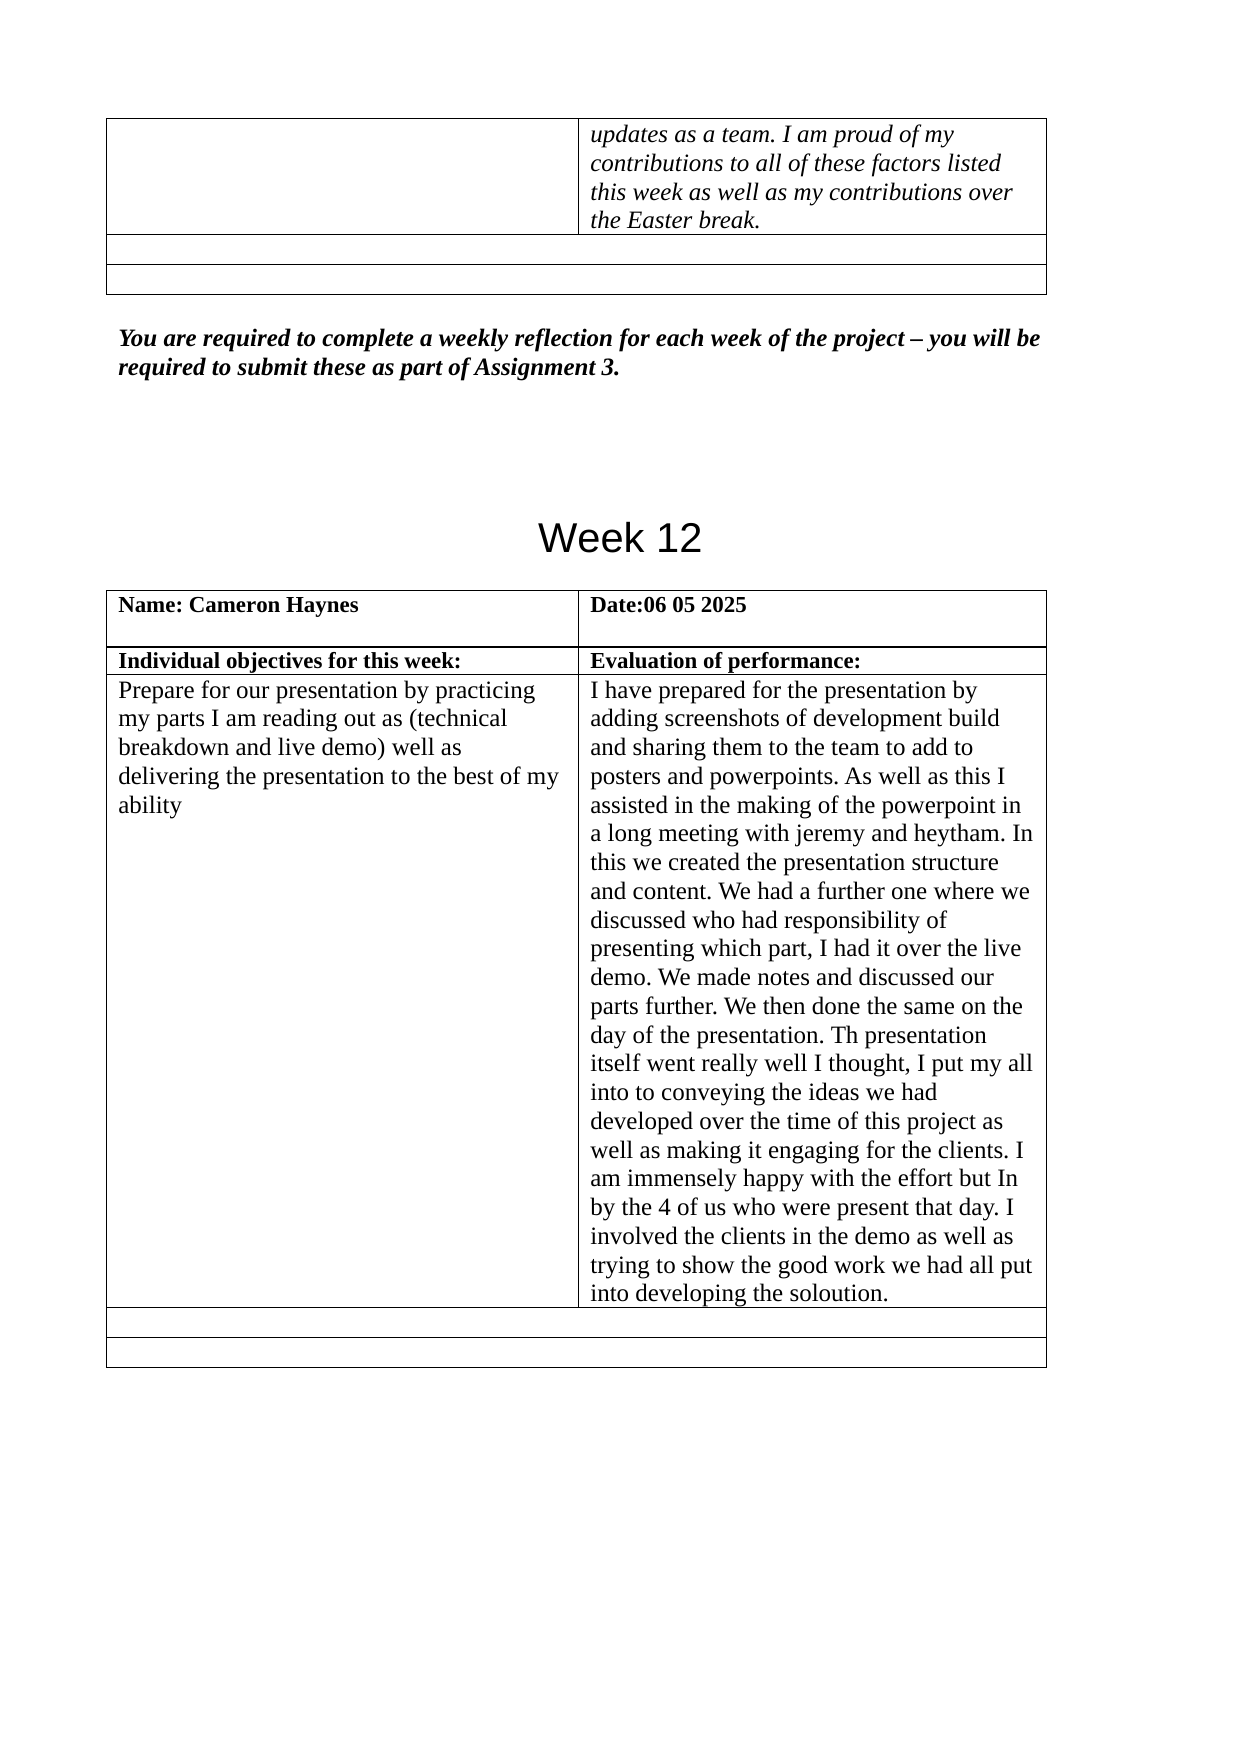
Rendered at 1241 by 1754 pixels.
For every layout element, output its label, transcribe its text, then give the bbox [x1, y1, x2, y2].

table_cell updates as a team. I am proud of my contributions to all of these factors listed this week as well as my contributions over the Easter break. [579, 119, 1046, 234]
table_header Name: Cameron Haynes [107, 591, 578, 646]
table_cell [107, 1338, 1046, 1367]
text ­ [118, 561, 1122, 590]
table_cell [107, 1308, 1046, 1337]
table_cell Prepare for our presentation by practicing my parts I am reading out as (technical breakdown and live demo) well as delivering the presentation to the best of my ability [107, 675, 578, 1307]
table_cell [107, 119, 578, 234]
table_cell Evaluation of performance: [579, 648, 1046, 674]
table_header Date:06 05 2025 [579, 591, 1046, 646]
subtitle Week 12 [118, 513, 1122, 561]
table_cell I have prepared for the presentation by adding screenshots of development build and sharing them to the team to add to posters and powerpoints. As well as this I assisted in the making of the powerpoint in a long meeting with jeremy and heytham. In this we created the presentation structure and content. We had a further one where we discussed who had responsibility of presenting which part, I had it over the live demo. We made notes and discussed our parts further. We then done the same on the day of the presentation. Th presentation itself went really well I thought, I put my all into to conveying the ideas we had developed over the time of this project as well as making it engaging for the clients. I am immensely happy with the effort but In by the 4 of us who were present that day. I involved the clients in the demo as well as trying to show the good work we had all put into developing the soloution. [579, 675, 1046, 1307]
table_cell Individual objectives for this week: [107, 648, 578, 674]
text You are required to complete a weekly reflection for each week of the project – you will be required to submit these as part of Assignment 3. [118, 323, 1122, 381]
table_cell [107, 235, 1046, 264]
table_cell [107, 265, 1046, 294]
